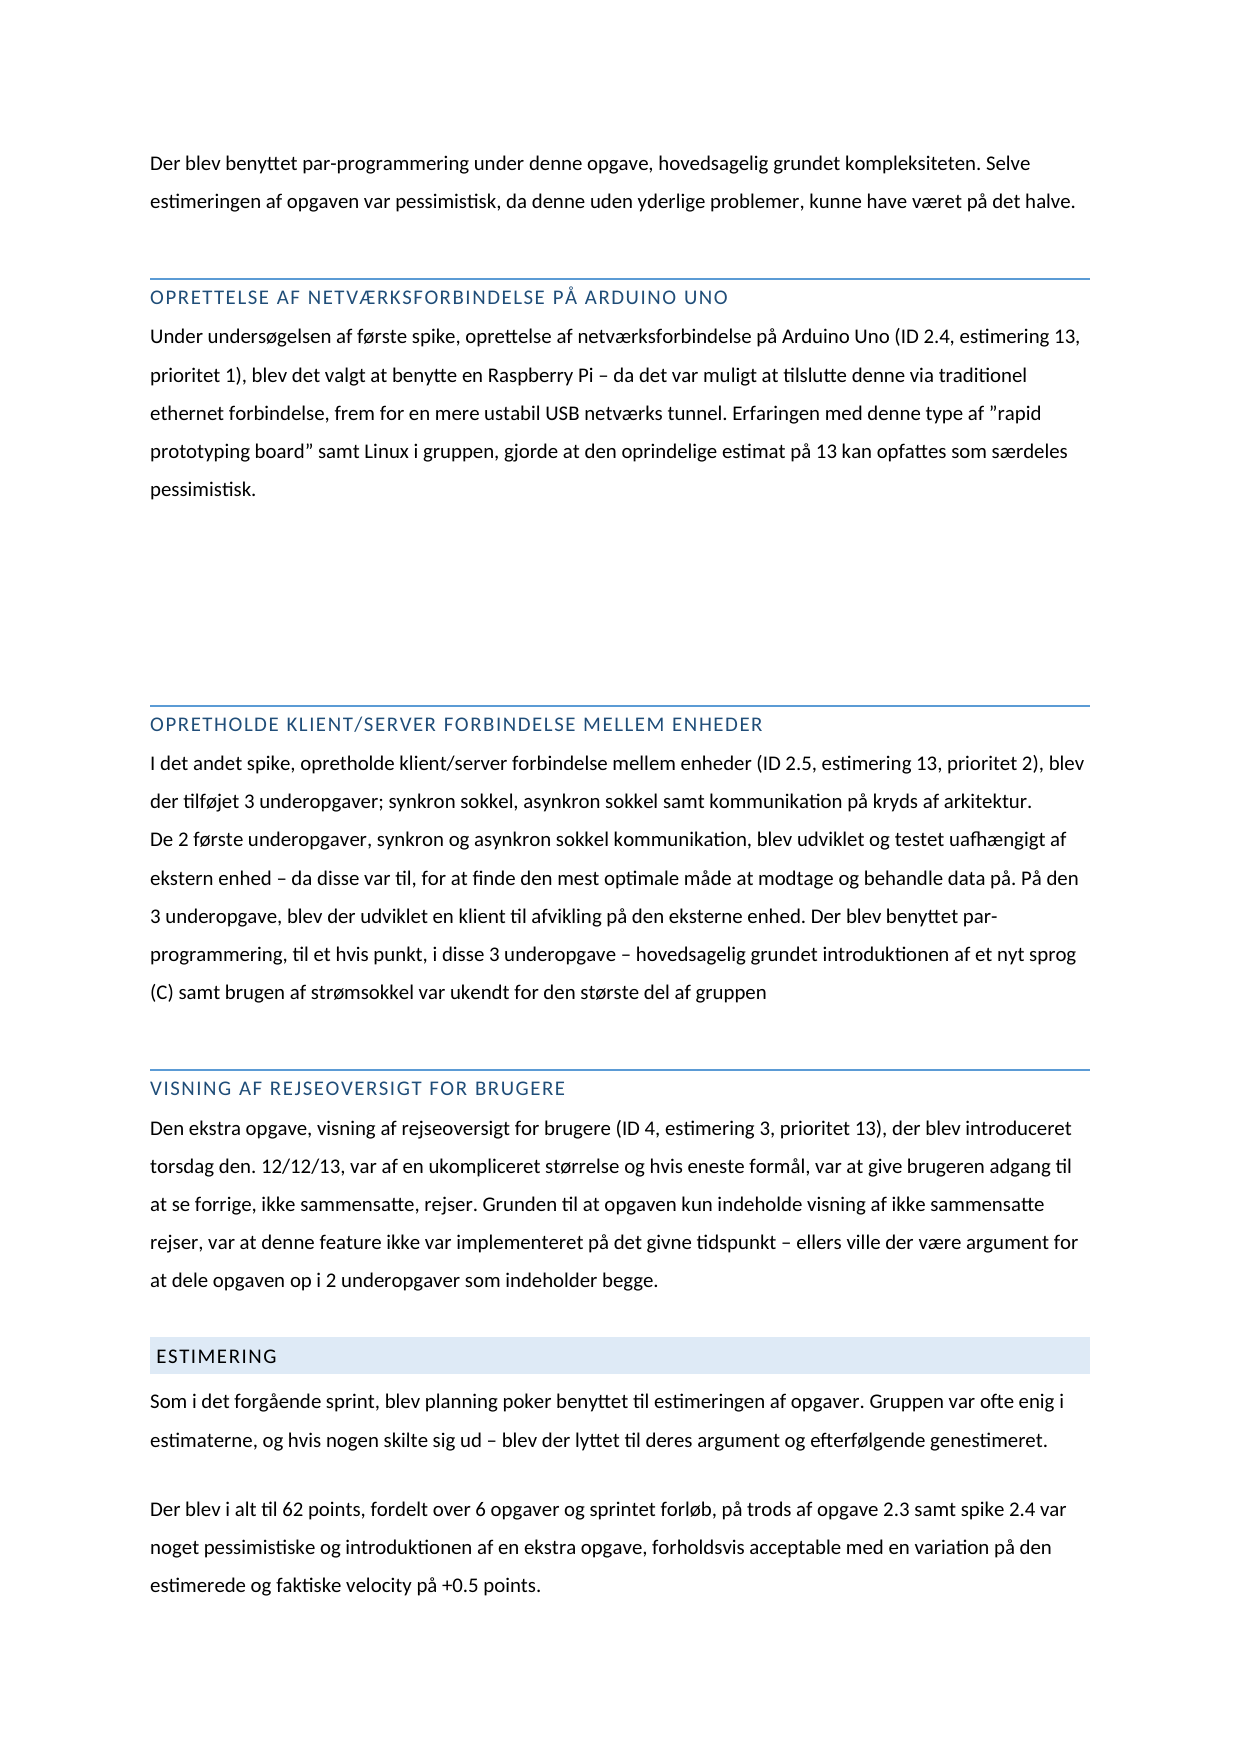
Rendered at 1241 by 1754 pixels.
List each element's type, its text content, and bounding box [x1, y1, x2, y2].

text Der blev benyttet par-programmering under denne opgave, hovedsagelig grundet kompleksiteten. Selve estimeringen af opgaven var pessimistisk, da denne uden yderlige problemer, kunne have været på det halve. [150, 150, 1090, 213]
subtitle Visning af rejseoversigt for brugere [150, 1071, 1090, 1101]
subtitle opretholde klient/server forbindelse mellem enheder [150, 707, 1090, 736]
text Der blev i alt til 62 points, fordelt over 6 opgaver og sprintet forløb, på trods af opgave 2.3 samt spike 2.4 var noget pessimistiske og introduktionen af en ekstra opgave, forholdsvis acceptable med en variation på den estimerede og faktiske velocity på +0.5 points. [150, 1496, 1090, 1598]
subtitle Oprettelse af netværksforbindelse på Arduino Uno [150, 280, 1090, 309]
text Under undersøgelsen af første spike, oprettelse af netværksforbindelse på Arduino Uno (ID 2.4, estimering 13, prioritet 1), blev det valgt at benytte en Raspberry Pi – da det var muligt at tilslutte denne via traditionel ethernet forbindelse, frem for en mere ustabil USB netværks tunnel. Erfaringen med denne type af ”rapid prototyping board” samt Linux i gruppen, gjorde at den oprindelige estimat på 13 kan opfattes som særdeles pessimistisk. [150, 324, 1090, 502]
text Som i det forgående sprint, blev planning poker benyttet til estimeringen af opgaver. Gruppen var ofte enig i estimaterne, og hvis nogen skilte sig ud – blev der lyttet til deres argument og efterfølgende genestimeret. [150, 1389, 1090, 1452]
text I det andet spike, opretholde klient/server forbindelse mellem enheder (ID 2.5, estimering 13, prioritet 2), blev der tilføjet 3 underopgaver; synkron sokkel, asynkron sokkel samt kommunikation på kryds af arkitektur. De 2 første underopgaver, synkron og asynkron sokkel kommunikation, blev udviklet og testet uafhængigt af ekstern enhed – da disse var til, for at finde den mest optimale måde at modtage og behandle data på. På den 3 underopgave, blev der udviklet en klient til afvikling på den eksterne enhed. Der blev benyttet par-programmering, til et hvis punkt, i disse 3 underopgave – hovedsagelig grundet introduktionen af et nyt sprog (C) samt brugen af strømsokkel var ukendt for den største del af gruppen [150, 750, 1090, 1004]
subtitle Estimering [156, 1343, 1084, 1368]
text Den ekstra opgave, visning af rejseoversigt for brugere (ID 4, estimering 3, prioritet 13), der blev introduceret torsdag den. 12/12/13, var af en ukompliceret størrelse og hvis eneste formål, var at give brugeren adgang til at se forrige, ikke sammensatte, rejser. Grunden til at opgaven kun indeholde visning af ikke sammensatte rejser, var at denne feature ikke var implementeret på det givne tidspunkt – ellers ville der være argument for at dele opgaven op i 2 underopgaver som indeholder begge. [150, 1115, 1090, 1293]
